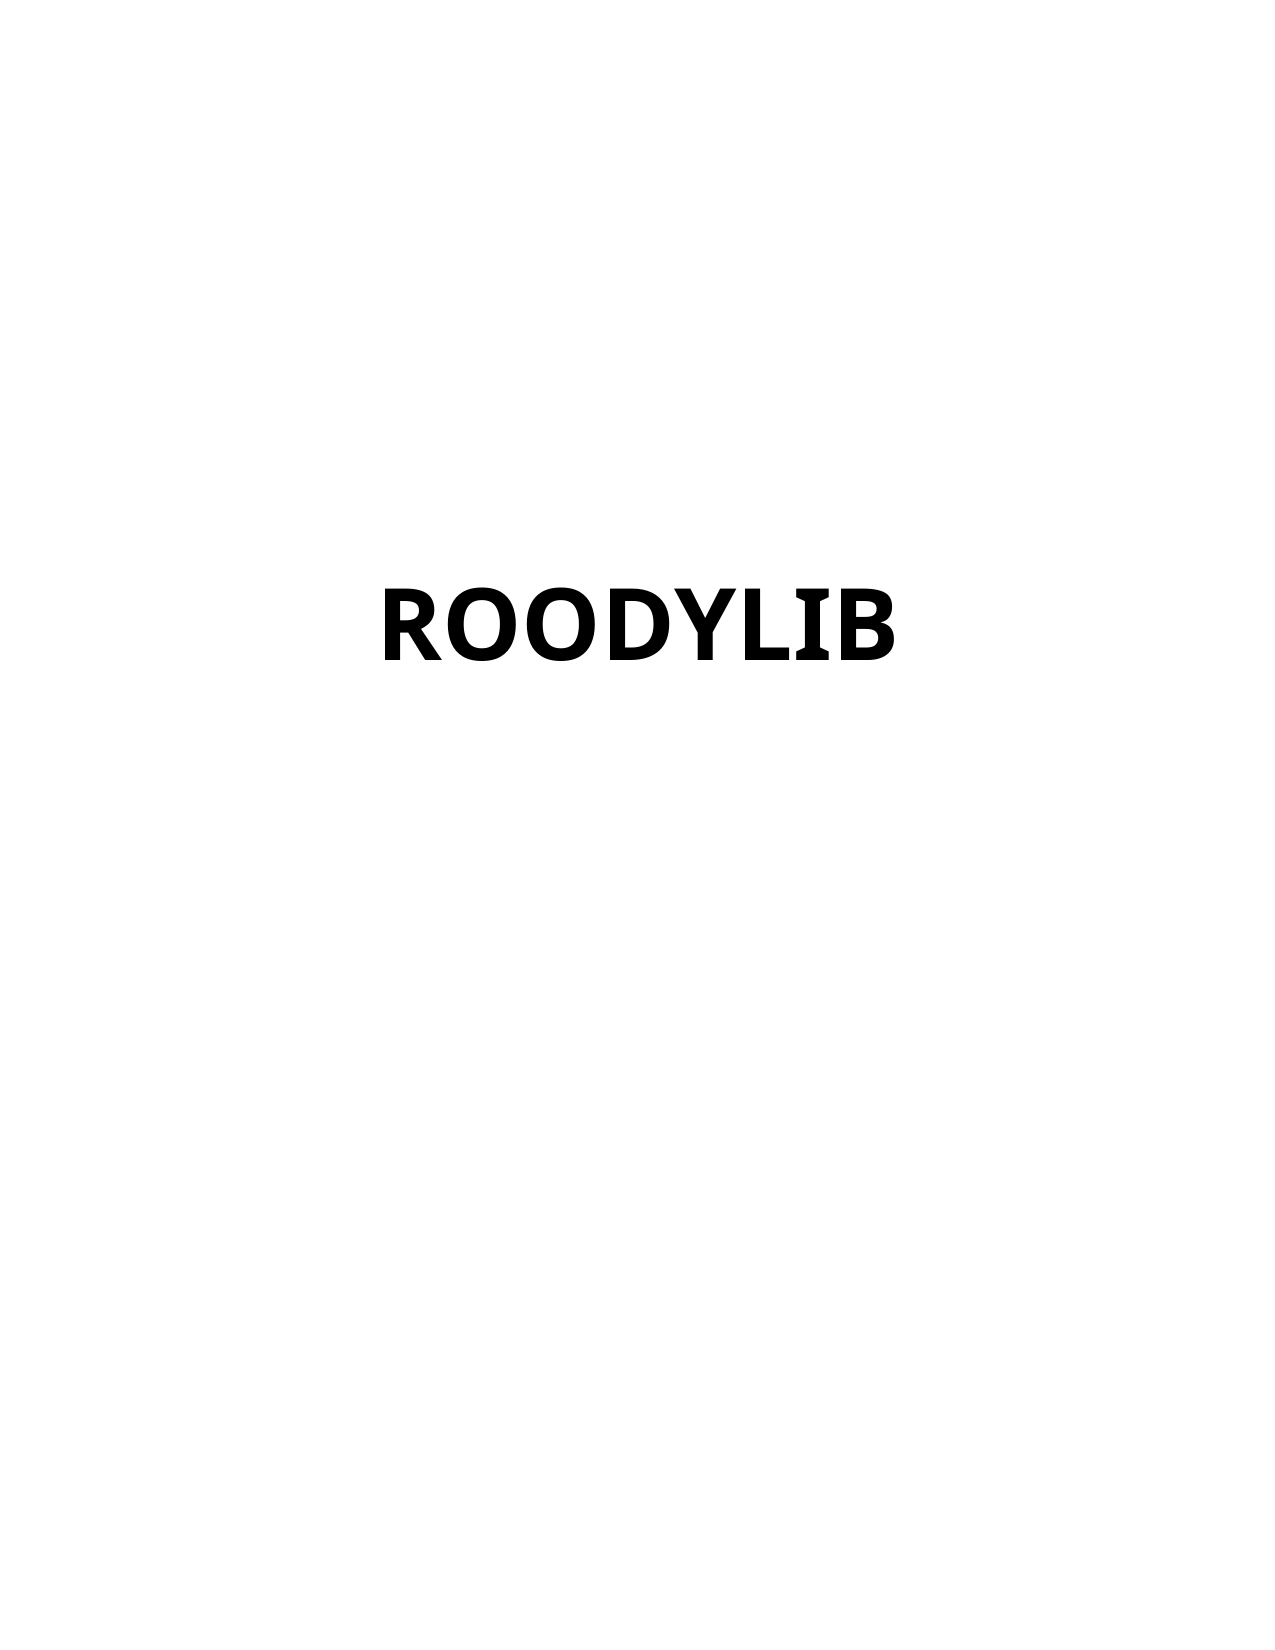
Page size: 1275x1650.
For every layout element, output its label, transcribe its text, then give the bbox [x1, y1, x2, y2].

title ROODYLIB [118, 554, 1157, 690]
